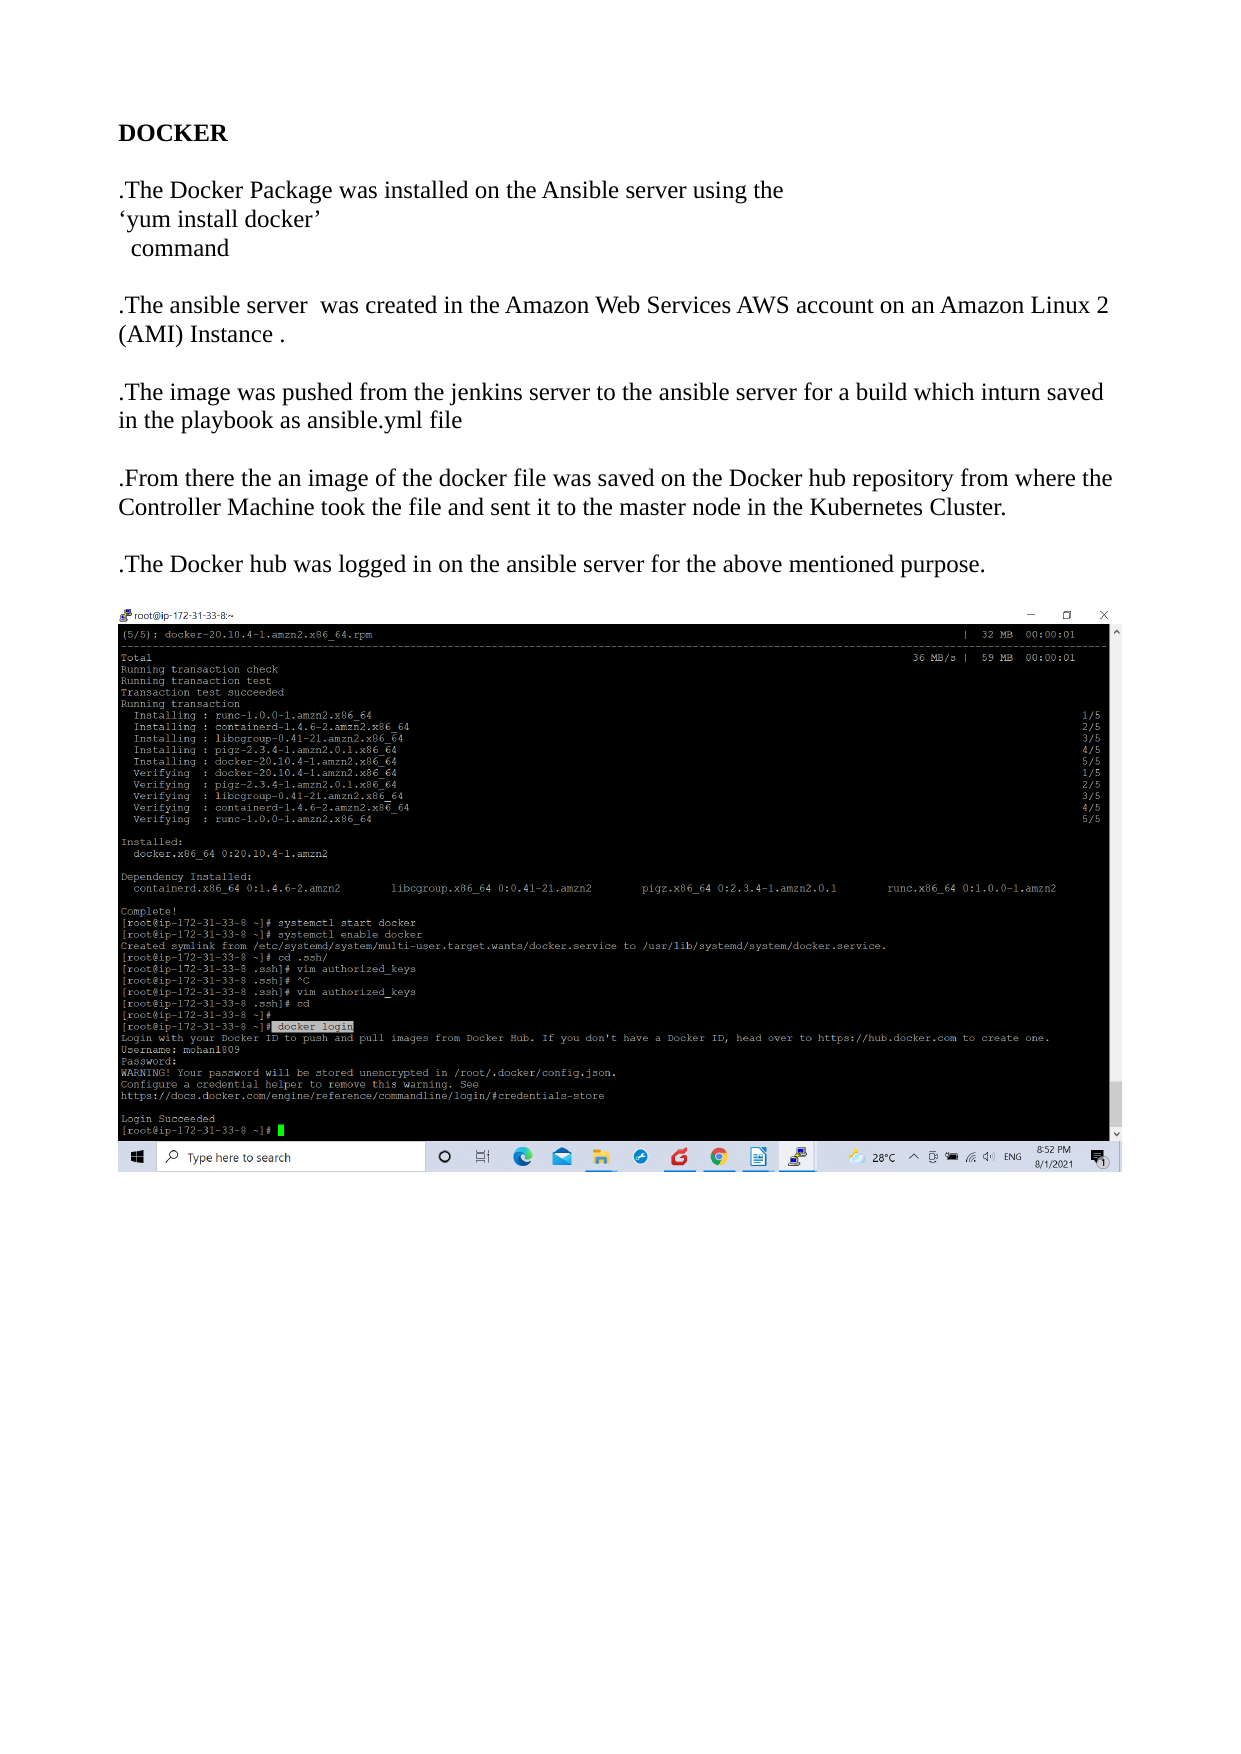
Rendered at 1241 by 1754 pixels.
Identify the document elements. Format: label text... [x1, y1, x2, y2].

text .The image was pushed from the jenkins server to the ansible server for a build which inturn saved in the playbook as ansible.yml file [118, 377, 1122, 434]
text .The Docker hub was logged in on the ansible server for the above mentioned purpose. [118, 549, 1122, 578]
text .From there the an image of the docker file was saved on the Docker hub repository from where the Controller Machine took the file and sent it to the master node in the Kubernetes Cluster. [118, 463, 1122, 521]
picture [118, 606, 1123, 1172]
text .The ansible server was created in the Amazon Web Services AWS account on an Amazon Linux 2 (AMI) Instance . [118, 291, 1122, 348]
text ‘yum install docker’ [118, 204, 1122, 233]
text .The Docker Package was installed on the Ansible server using the [118, 176, 1122, 204]
text DOCKER [118, 118, 1122, 147]
text command [118, 233, 1122, 262]
